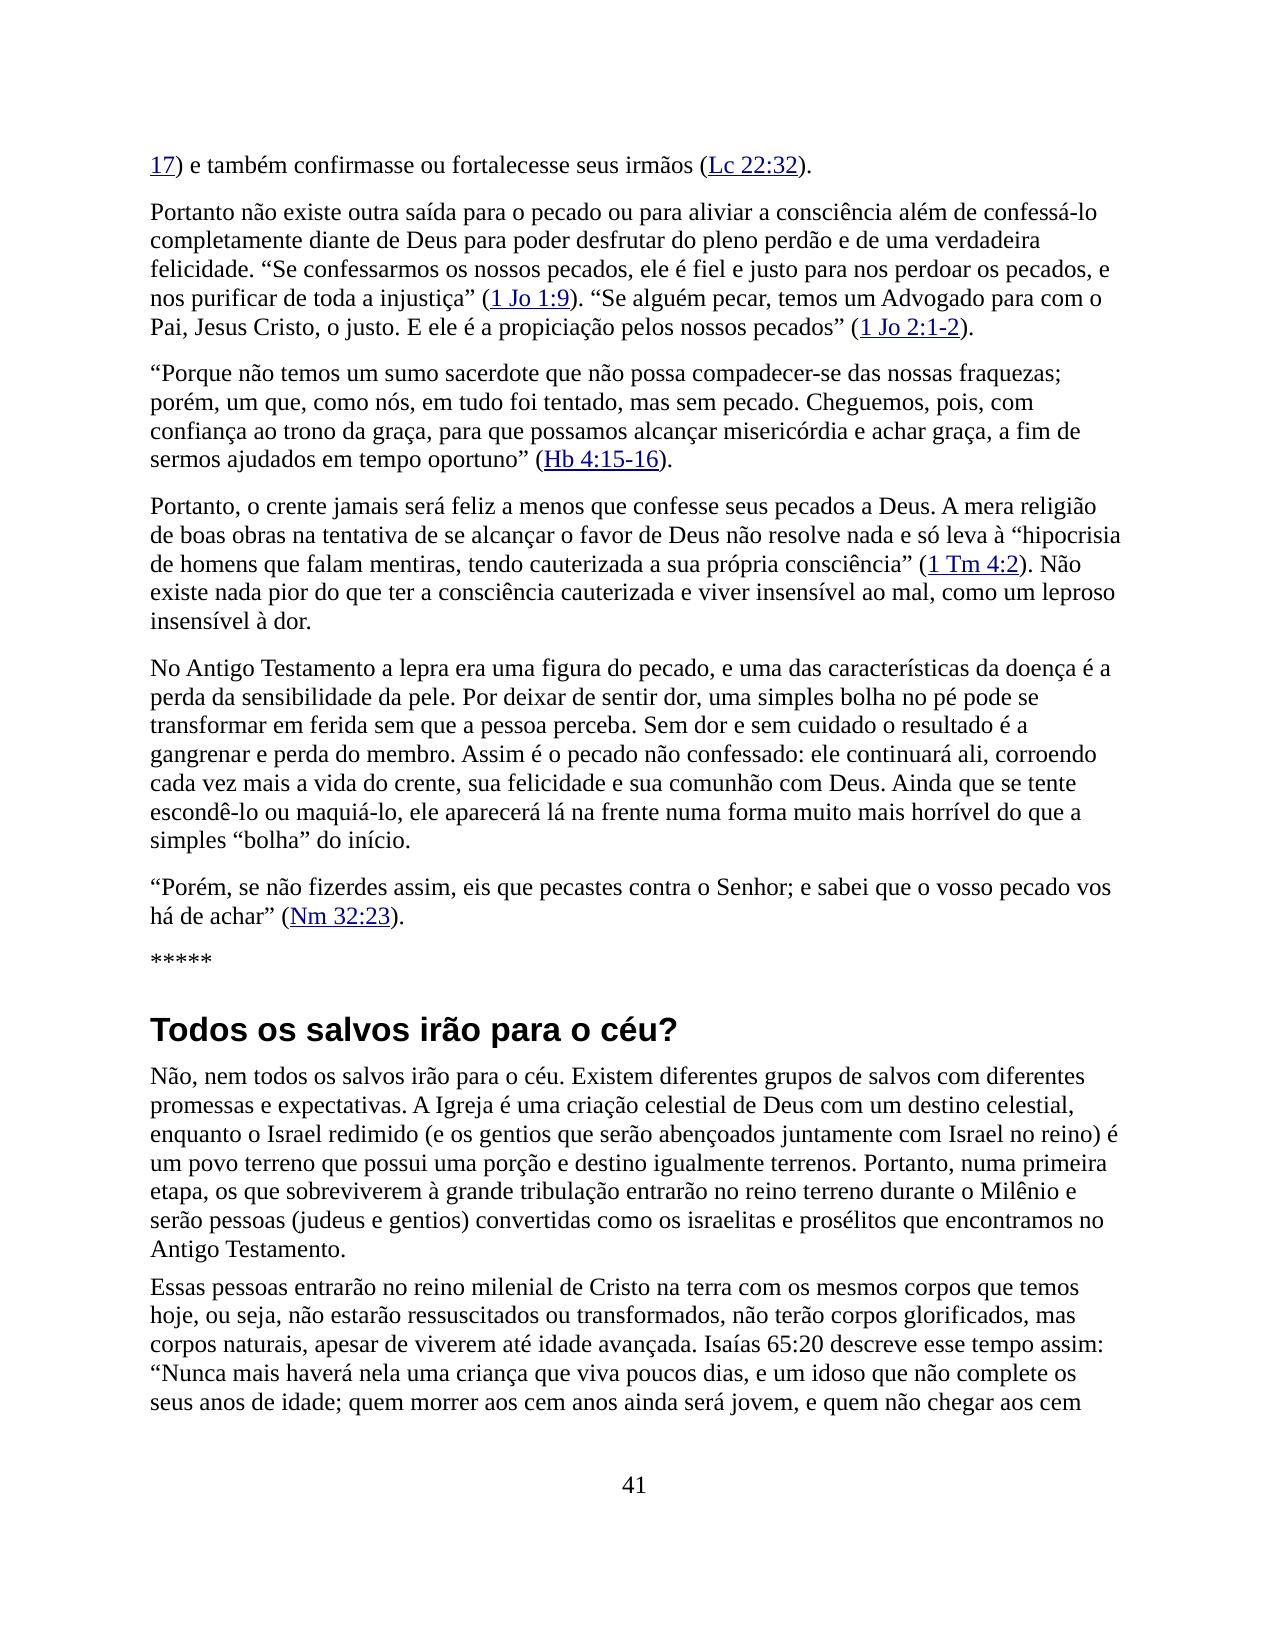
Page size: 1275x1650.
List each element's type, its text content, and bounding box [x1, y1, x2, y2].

text ***** [150, 947, 1125, 976]
text Não, nem todos os salvos irão para o céu. Existem diferentes grupos de salvos com diferentes promessas e expectativas. A Igreja é uma criação celestial de Deus com um destino celestial, enquanto o Israel redimido (e os gentios que serão abençoados juntamente com Israel no reino) é um povo terreno que possui uma porção e destino igualmente terrenos. Portanto, numa primeira etapa, os que sobreviverem à grande tribulação entrarão no reino terreno durante o Milênio e serão pessoas (judeus e gentios) convertidas como os israelitas e prosélitos que encontramos no Antigo Testamento. [150, 1061, 1125, 1263]
text 17) e também confirmasse ou fortalecesse seus irmãos (Lc 22:32). [150, 150, 1125, 179]
text “Porque não temos um sumo sacerdote que não possa compadecer-se das nossas fraquezas; porém, um que, como nós, em tudo foi tentado, mas sem pecado. Cheguemos, pois, com confiança ao trono da graça, para que possamos alcançar misericórdia e achar graça, a fim de sermos ajudados em tempo oportuno” (Hb 4:15-16). [150, 358, 1125, 473]
text Essas pessoas entrarão no reino milenial de Cristo na terra com os mesmos corpos que temos hoje, ou seja, não estarão ressuscitados ou transformados, não terão corpos glorificados, mas corpos naturais, apesar de viverem até idade avançada. Isaías 65:20 descreve esse tempo assim: “Nunca mais haverá nela uma criança que viva poucos dias, e um idoso que não complete os seus anos de idade; quem morrer aos cem anos ainda será jovem, e quem não chegar aos cem [150, 1272, 1125, 1415]
text “Porém, se não fizerdes assim, eis que pecastes contra o Senhor; e sabei que o vosso pecado vos há de achar” (Nm 32:23). [150, 872, 1125, 929]
text Portanto, o crente jamais será feliz a menos que confesse seus pecados a Deus. A mera religião de boas obras na tentativa de se alcançar o favor de Deus não resolve nada e só leva à “hipocrisia de homens que falam mentiras, tendo cauterizada a sua própria consciência” (1 Tm 4:2). Não existe nada pior do que ter a consciência cauterizada e viver insensível ao mal, como um leproso insensível à dor. [150, 491, 1125, 635]
text Portanto não existe outra saída para o pecado ou para aliviar a consciência além de confessá-lo completamente diante de Deus para poder desfrutar do pleno perdão e de uma verdadeira felicidade. “Se confessarmos os nossos pecados, ele é fiel e justo para nos perdoar os pecados, e nos purificar de toda a injustiça” (1 Jo 1:9). “Se alguém pecar, temos um Advogado para com o Pai, Jesus Cristo, o justo. E ele é a propiciação pelos nossos pecados” (1 Jo 2:1-2). [150, 197, 1125, 340]
text No Antigo Testamento a lepra era uma figura do pecado, e uma das características da doença é a perda da sensibilidade da pele. Por deixar de sentir dor, uma simples bolha no pé pode se transformar em ferida sem que a pessoa perceba. Sem dor e sem cuidado o resultado é a gangrenar e perda do membro. Assim é o pecado não confessado: ele continuará ali, corroendo cada vez mais a vida do crente, sua felicidade e sua comunhão com Deus. Ainda que se tente escondê-lo ou maquiá-lo, ele aparecerá lá na frente numa forma muito mais horrível do que a simples “bolha” do início. [150, 653, 1125, 854]
subtitle Todos os salvos irão para o céu? [150, 1010, 1125, 1049]
